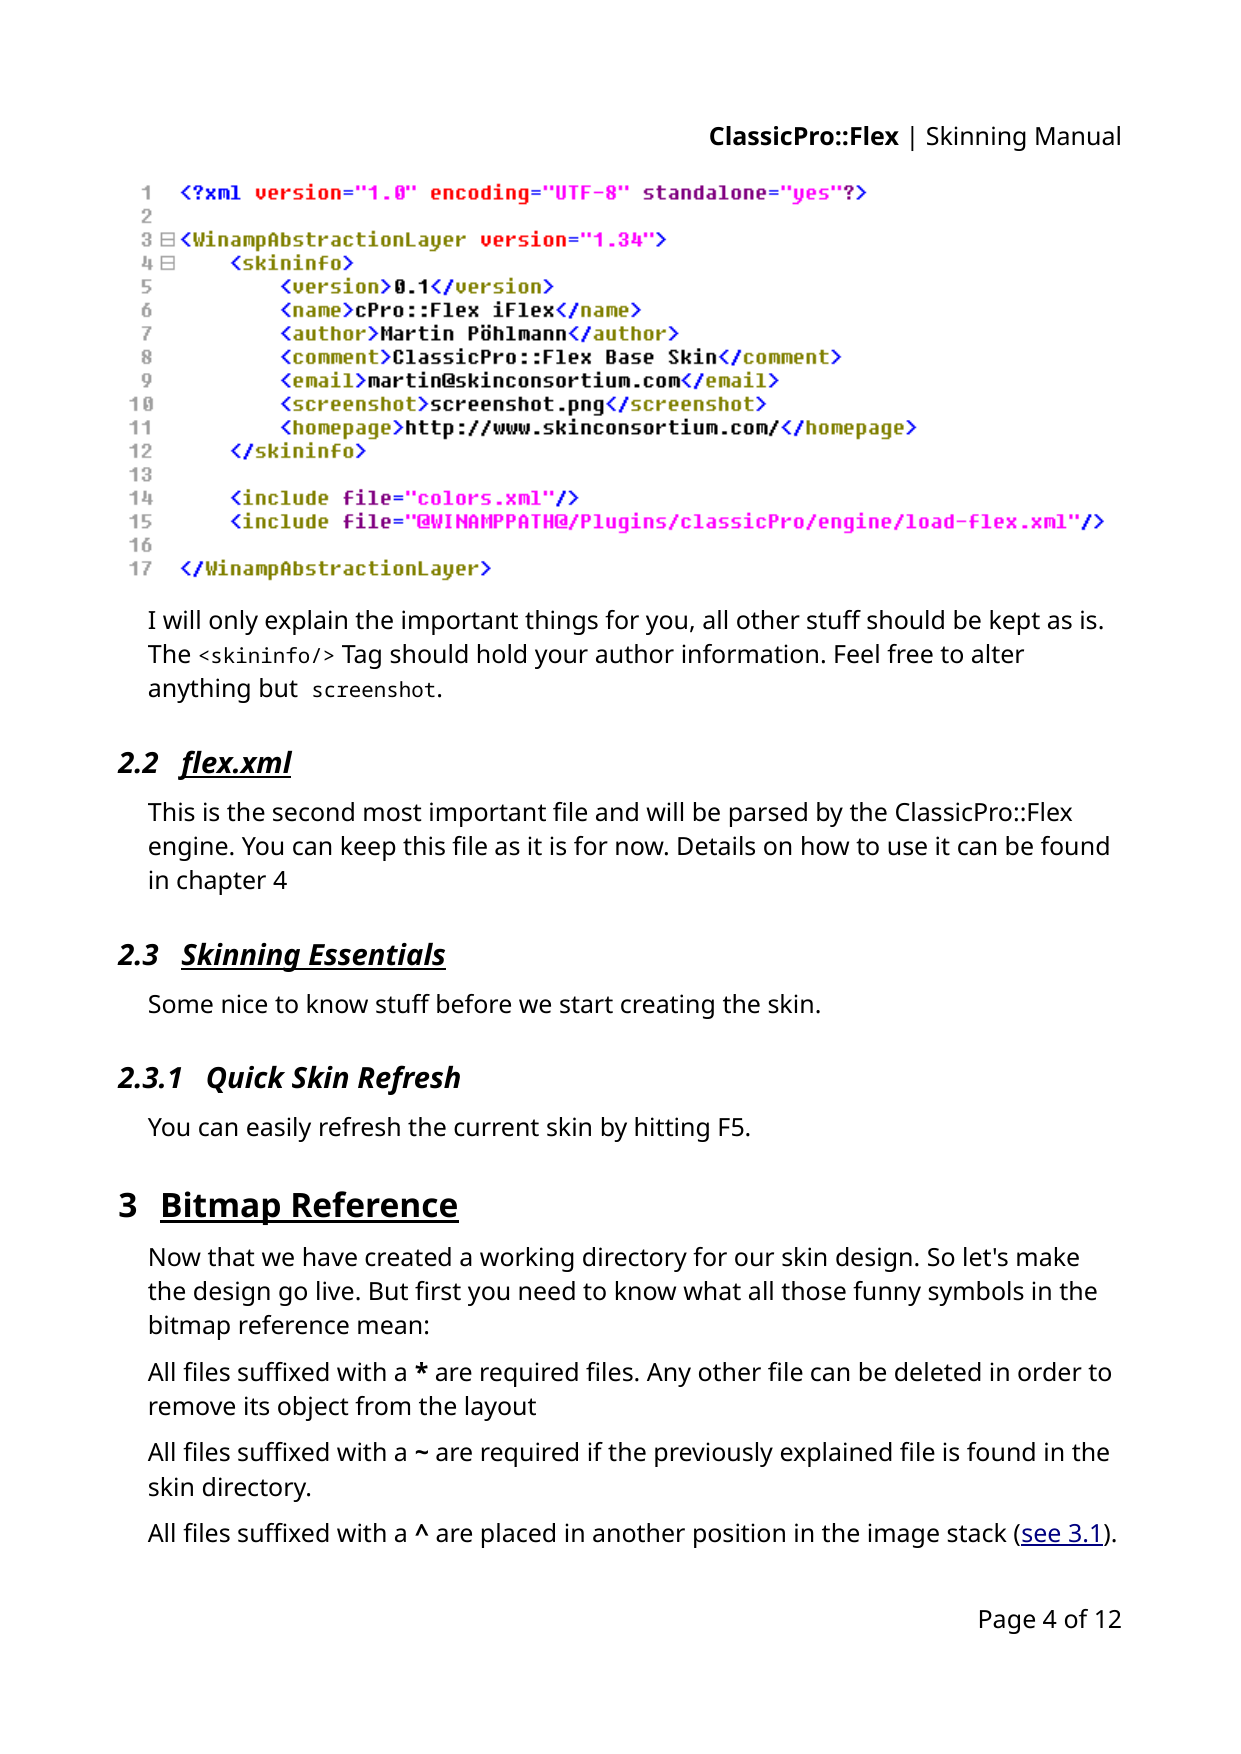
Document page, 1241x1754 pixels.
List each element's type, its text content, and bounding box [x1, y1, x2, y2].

subtitle flex.xml [118, 742, 1122, 782]
text All files suffixed with a * are required files. Any other file can be deleted in order to remove its object from the layout [148, 1354, 1122, 1423]
text You can easily refresh the current skin by hitting F5. [148, 1110, 1122, 1144]
text All files suffixed with a ~ are required if the previously explained file is found in the skin directory. [148, 1435, 1122, 1503]
text All files suffixed with a ^ are placed in another position in the image stack (see 3.1). [148, 1516, 1122, 1550]
text Now that we have created a working directory for our skin design. So let's make the design go live. But first you need to know what all those funny symbols in the bitmap reference mean: [148, 1240, 1122, 1342]
subtitle Quick Skin Refresh [118, 1058, 1122, 1097]
subtitle Bitmap Reference [118, 1182, 1122, 1227]
subtitle Skinning Essentials [118, 934, 1122, 974]
text I will only explain the important things for you, all other stuff should be kept as is. The <skininfo/> Tag should hold your author information. Feel free to alter anything but screenshot. [148, 182, 1122, 705]
text Some nice to know stuff before we start creating the skin. [148, 986, 1122, 1020]
text This is the second most important file and will be parsed by the ClassicPro::Flex engine. You can keep this file as it is for now. Details on how to use it can be found in chapter 4 [148, 794, 1122, 897]
picture [125, 181, 1115, 585]
